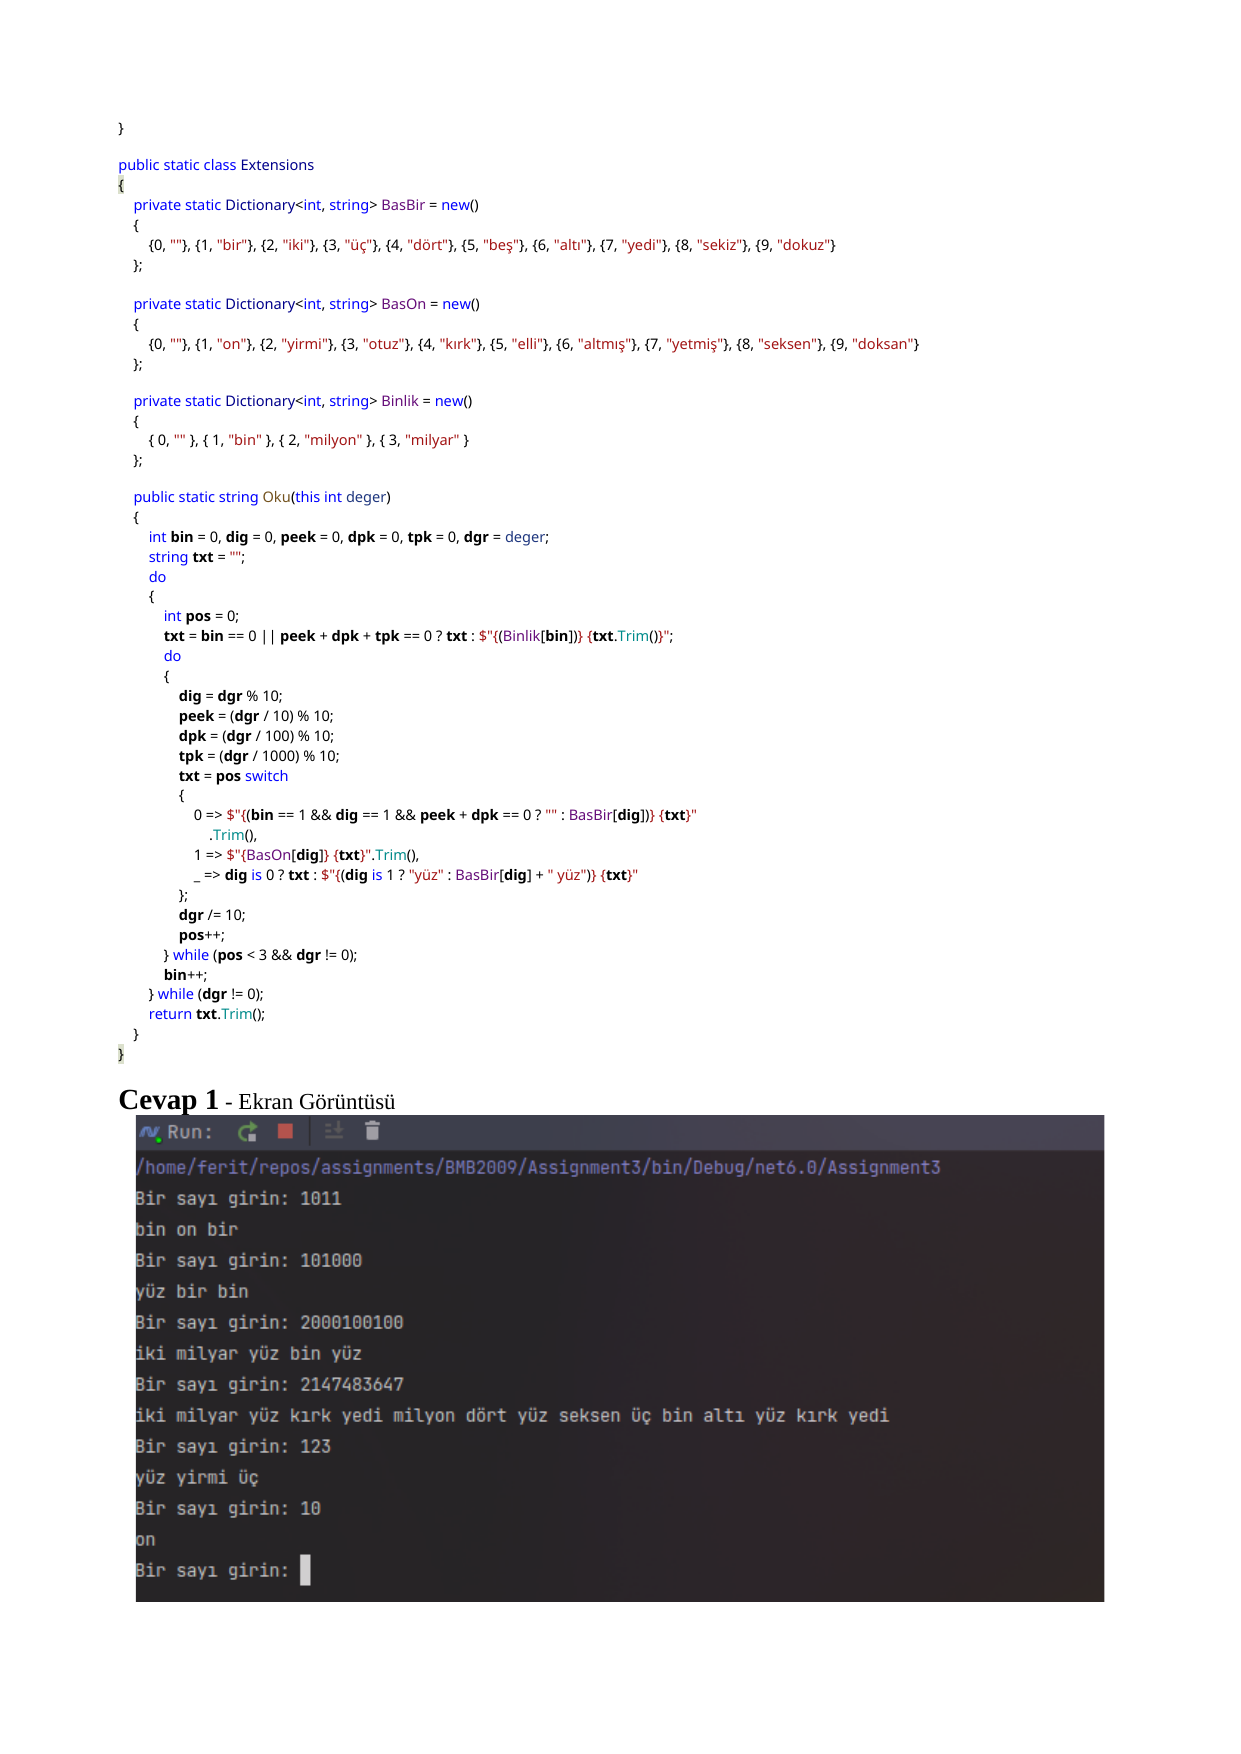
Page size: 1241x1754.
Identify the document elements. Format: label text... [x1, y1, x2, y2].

text Cevap 1 - Ekran Görüntüsü [118, 1082, 1122, 1115]
picture [135, 1115, 1105, 1602]
text } public static class Extensions { private static Dictionary<int, string> BasBir = new() { {0, ""}, {1, "bir"}, {2, "iki"}, {3, "üç"}, {4, "dört"}, {5, "beş"}, {6, "altı"}, {7, "yedi"}, {8, "sekiz"}, {9, "dokuz"} }; private static Dictionary<int, string> BasOn = new() { {0, ""}, {1, "on"}, {2, "yirmi"}, {3, "otuz"}, {4, "kırk"}, {5, "elli"}, {6, "altmış"}, {7, "yetmiş"}, {8, "seksen"}, {9, "doksan"} }; private static Dictionary<int, string> Binlik = new() { { 0, "" }, { 1, "bin" }, { 2, "milyon" }, { 3, "milyar" } }; public static string Oku(this int deger) { int bin = 0, dig = 0, peek = 0, dpk = 0, tpk = 0, dgr = deger; string txt = ""; do { int pos = 0; txt = bin == 0 || peek + dpk + tpk == 0 ? txt : $"{(Binlik[bin])} {txt.Trim()}"; do { dig = dgr % 10; peek = (dgr / 10) % 10; dpk = (dgr / 100) % 10; tpk = (dgr / 1000) % 10; txt = pos switch { 0 => $"{(bin == 1 && dig == 1 && peek + dpk == 0 ? "" : BasBir[dig])} {txt}" .Trim(), 1 => $"{BasOn[dig]} {txt}".Trim(), _ => dig is 0 ? txt : $"{(dig is 1 ? "yüz" : BasBir[dig] + " yüz")} {txt}" }; dgr /= 10; pos++; } while (pos < 3 && dgr != 0); bin++; } while (dgr != 0); return txt.Trim(); } } [118, 118, 1122, 1064]
